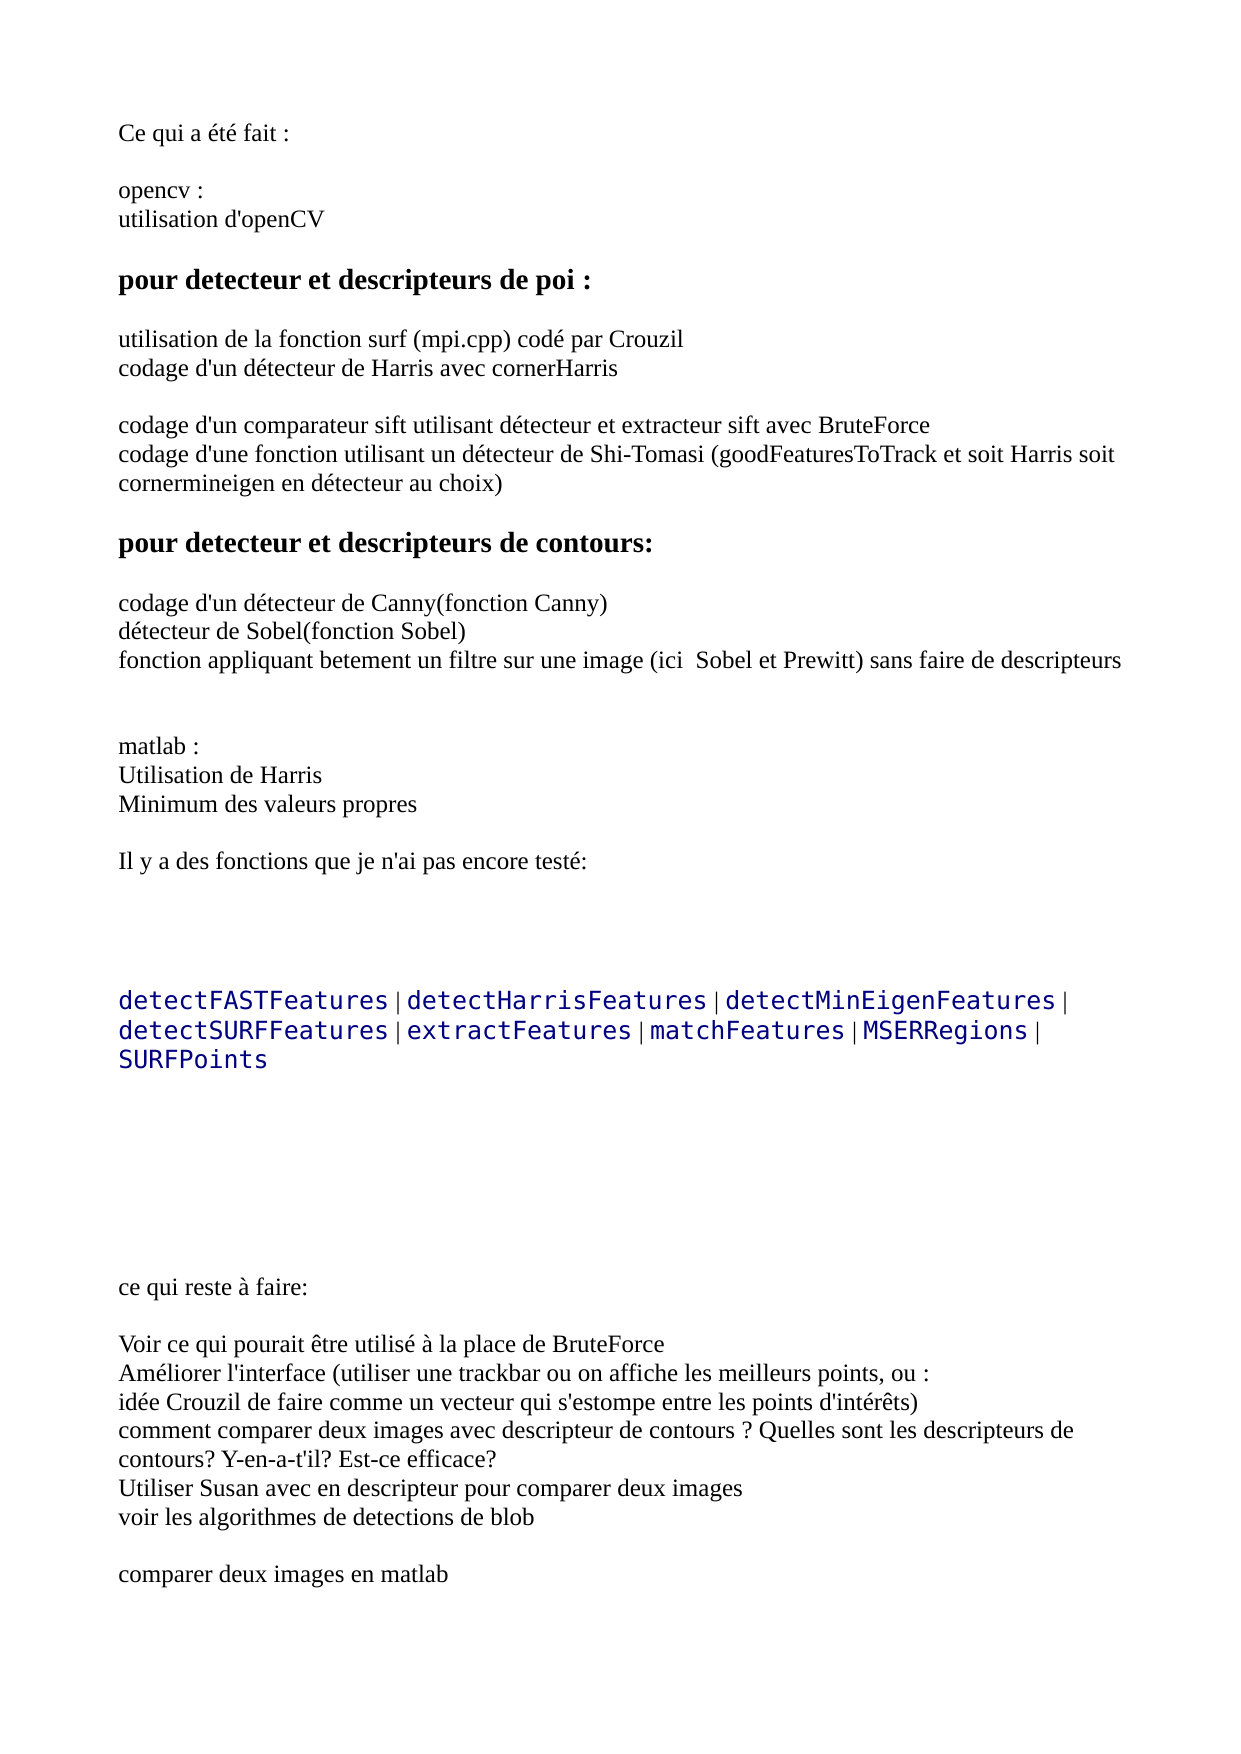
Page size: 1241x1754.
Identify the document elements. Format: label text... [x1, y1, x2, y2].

text codage d'un détecteur de Harris avec cornerHarris [118, 353, 1122, 382]
text pour detecteur et descripteurs de contours: [118, 525, 1122, 559]
text codage d'un détecteur de Canny(fonction Canny) [118, 588, 1122, 616]
text idée Crouzil de faire comme un vecteur qui s'estompe entre les points d'intérêts) [118, 1387, 1122, 1415]
text matlab : [118, 731, 1122, 760]
text comment comparer deux images avec descripteur de contours ? Quelles sont les descripteurs de contours? Y-en-a-t'il? Est-ce efficace? [118, 1415, 1122, 1473]
text utilisation de la fonction surf (mpi.cpp) codé par Crouzil [118, 324, 1122, 353]
text pour detecteur et descripteurs de poi : [118, 262, 1122, 295]
text fonction appliquant betement un filtre sur une image (ici Sobel et Prewitt) sans faire de descripteurs [118, 645, 1122, 674]
text Voir ce qui pourait être utilisé à la place de BruteForce [118, 1329, 1122, 1358]
text utilisation d'openCV [118, 204, 1122, 233]
text voir les algorithmes de detections de blob [118, 1502, 1122, 1530]
text opencv : [118, 176, 1122, 204]
text Il y a des fonctions que je n'ai pas encore testé: [118, 846, 1122, 875]
text Améliorer l'interface (utiliser une trackbar ou on affiche les meilleurs points, ou : [118, 1358, 1122, 1387]
text Ce qui a été fait : [118, 118, 1122, 147]
text codage d'une fonction utilisant un détecteur de Shi-Tomasi (goodFeaturesToTrack et soit Harris soit cornermineigen en détecteur au choix) [118, 439, 1122, 497]
text ce qui reste à faire: [118, 1272, 1122, 1300]
text Utilisation de Harris [118, 760, 1122, 789]
text detectFASTFeatures | detectHarrisFeatures | detectMinEigenFeatures | detectSURFFeatures | extractFeatures | matchFeatures | MSERRegions | SURFPoints [118, 986, 1122, 1074]
text codage d'un comparateur sift utilisant détecteur et extracteur sift avec BruteForce [118, 410, 1122, 439]
text Minimum des valeurs propres [118, 789, 1122, 818]
text comparer deux images en matlab [118, 1559, 1122, 1588]
text détecteur de Sobel(fonction Sobel) [118, 616, 1122, 645]
text Utiliser Susan avec en descripteur pour comparer deux images [118, 1473, 1122, 1502]
